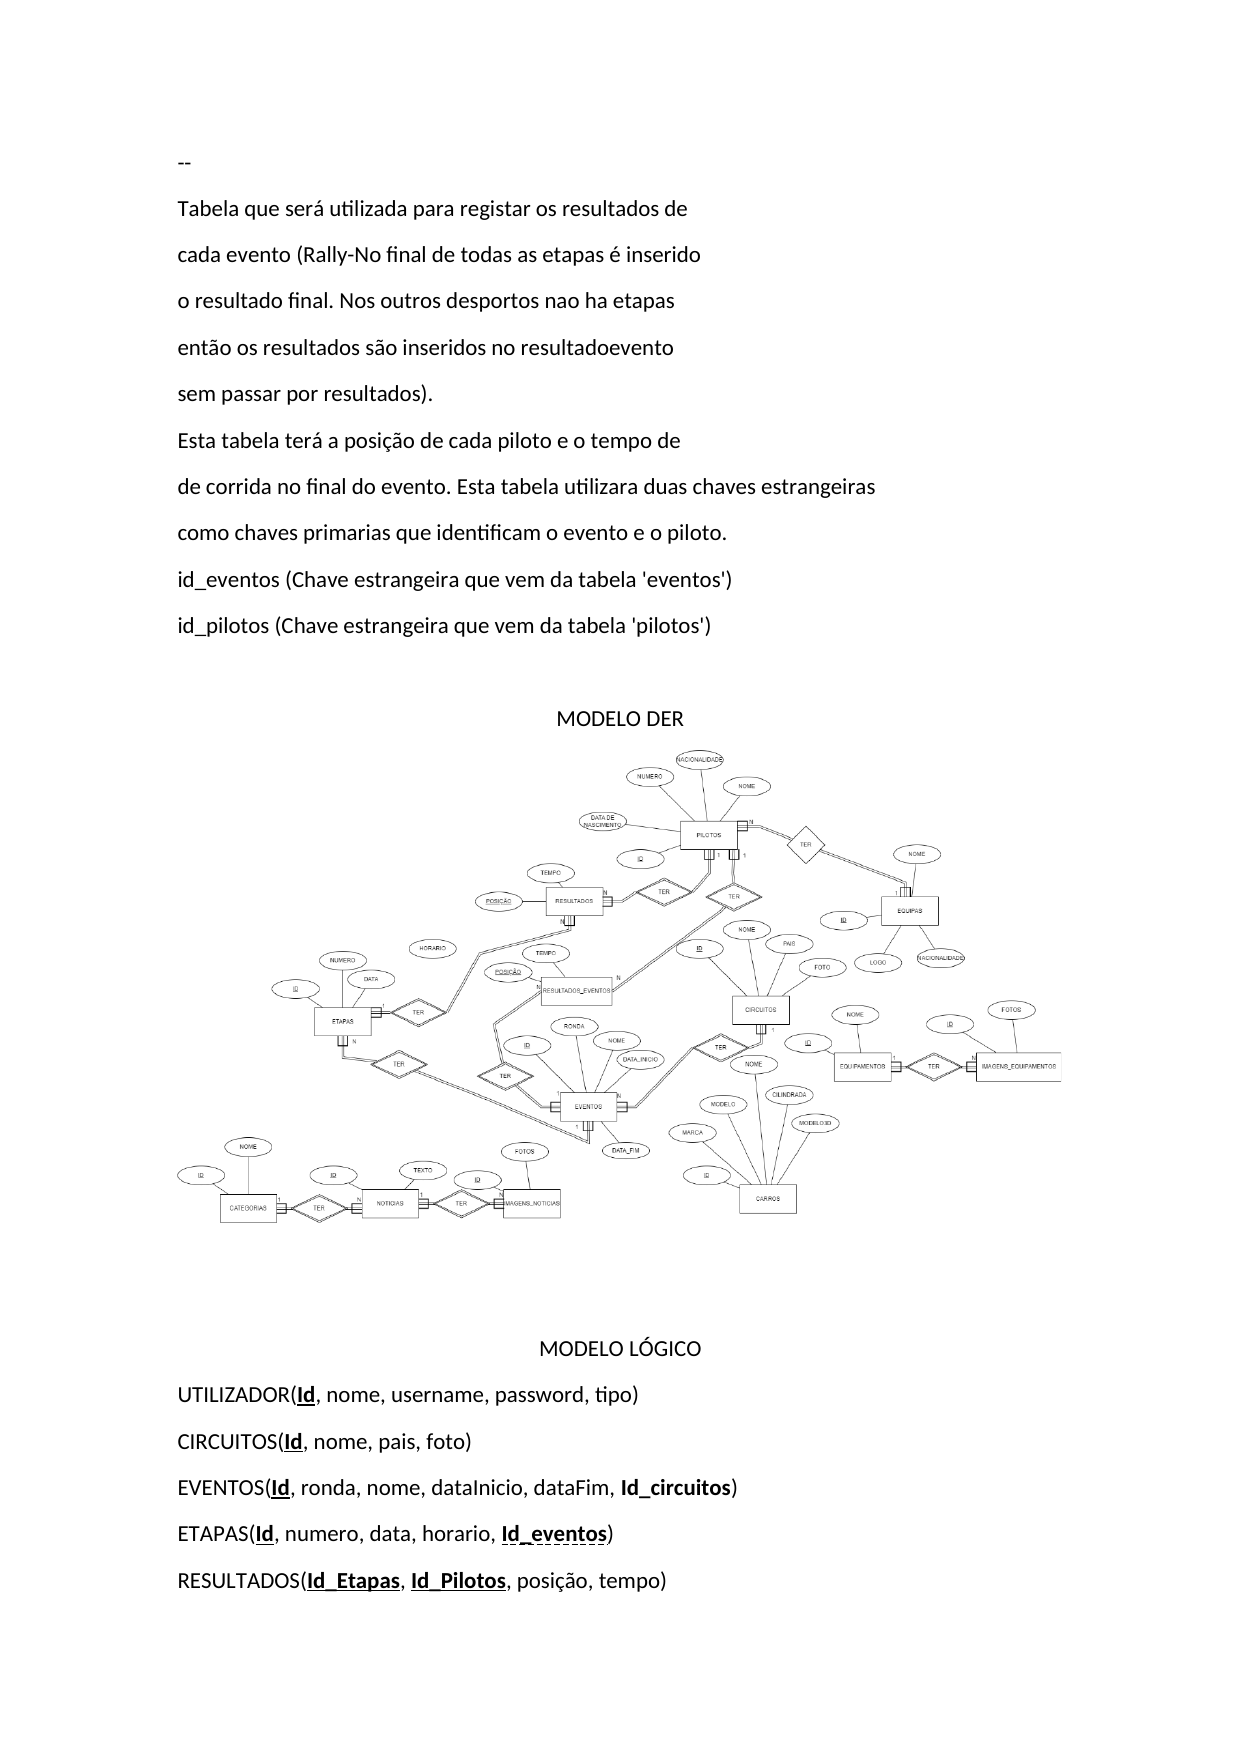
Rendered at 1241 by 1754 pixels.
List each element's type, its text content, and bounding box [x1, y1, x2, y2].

text sem passar por resultados). [177, 379, 1063, 407]
text MODELO DER [177, 704, 1063, 732]
text o resultado final. Nos outros desportos nao ha etapas [177, 287, 1063, 315]
text ETAPAS(Id, numero, data, horario, Id_eventos) [177, 1519, 1063, 1547]
text CIRCUITOS(Id, nome, pais, foto) [177, 1427, 1063, 1455]
text RESULTADOS(Id_Etapas, Id_Pilotos, posição, tempo) [177, 1566, 1063, 1594]
text EVENTOS(Id, ronda, nome, dataInicio, dataFim, Id_circuitos) [177, 1473, 1063, 1501]
text Tabela que será utilizada para registar os resultados de [177, 194, 1063, 222]
text então os resultados são inseridos no resultadoevento [177, 333, 1063, 361]
text Esta tabela terá a posição de cada piloto e o tempo de [177, 426, 1063, 454]
text de corrida no final do evento. Esta tabela utilizara duas chaves estrangeiras [177, 472, 1063, 500]
text UTILIZADOR(Id, nome, username, password, tipo) [177, 1380, 1063, 1408]
text id_pilotos (Chave estrangeira que vem da tabela 'pilotos') [177, 611, 1063, 639]
text MODELO LÓGICO [177, 1334, 1063, 1362]
text cada evento (Rally-No final de todas as etapas é inserido [177, 240, 1063, 268]
text como chaves primarias que identificam o evento e o piloto. [177, 518, 1063, 546]
text id_eventos (Chave estrangeira que vem da tabela 'eventos') [177, 565, 1063, 593]
text -- [177, 148, 1063, 176]
